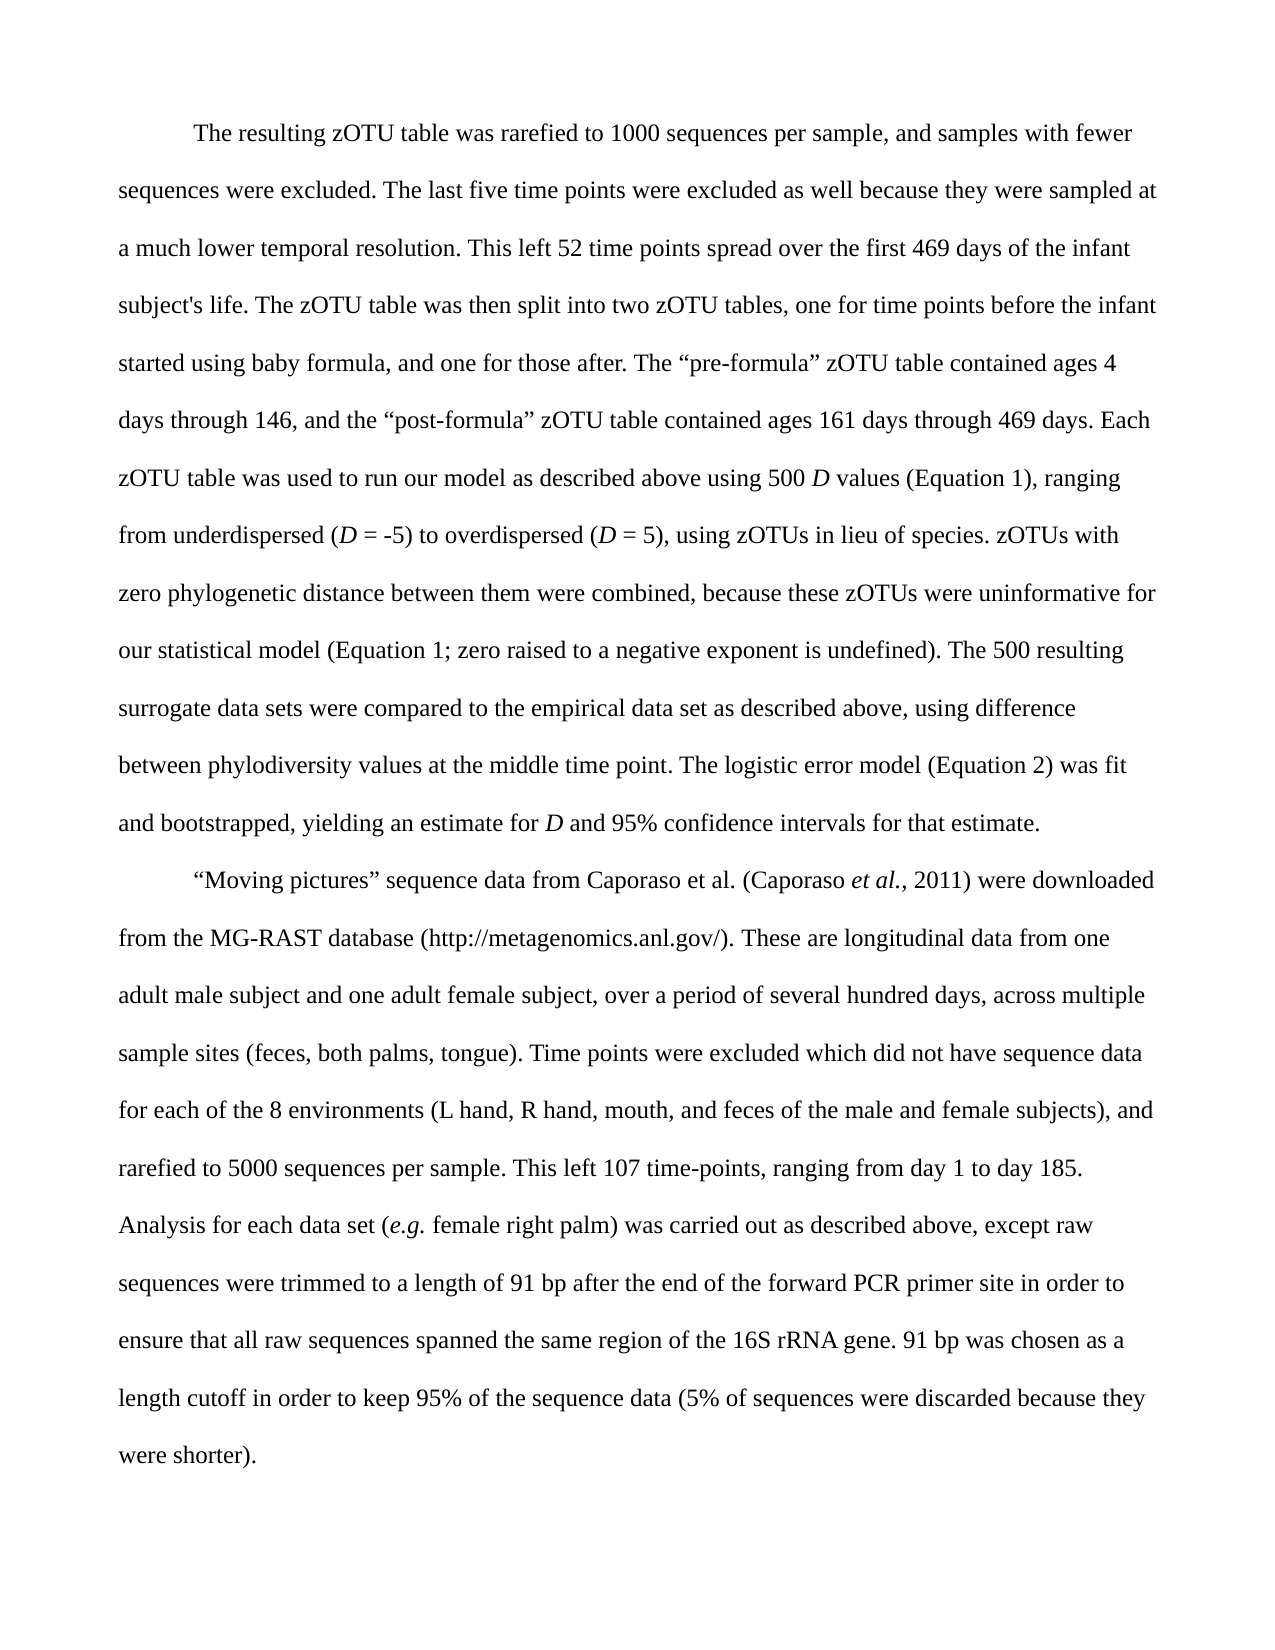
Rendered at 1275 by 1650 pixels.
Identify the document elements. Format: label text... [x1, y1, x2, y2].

text The resulting zOTU table was rarefied to 1000 sequences per sample, and samples with fewer sequences were excluded. The last five time points were excluded as well because they were sampled at a much lower temporal resolution. This left 52 time points spread over the first 469 days of the infant subject's life. The zOTU table was then split into two zOTU tables, one for time points before the infant started using baby formula, and one for those after. The “pre-formula” zOTU table contained ages 4 days through 146, and the “post-formula” zOTU table contained ages 161 days through 469 days. Each zOTU table was used to run our model as described above using 500 D values (Equation 1), ranging from underdispersed (D = -5) to overdispersed (D = 5), using zOTUs in lieu of species. zOTUs with zero phylogenetic distance between them were combined, because these zOTUs were uninformative for our statistical model (Equation 1; zero raised to a negative exponent is undefined). The 500 resulting surrogate data sets were compared to the empirical data set as described above, using difference between phylodiversity values at the middle time point. The logistic error model (Equation 2) was fit and bootstrapped, yielding an estimate for D and 95% confidence intervals for that estimate. [118, 118, 1157, 837]
text “Moving pictures” sequence data from Caporaso et al. (Caporaso et al., 2011)⁠ were downloaded from the MG-RAST database (http://metagenomics.anl.gov/). These are longitudinal data from one adult male subject and one adult female subject, over a period of several hundred days, across multiple sample sites (feces, both palms, tongue). Time points were excluded which did not have sequence data for each of the 8 environments (L hand, R hand, mouth, and feces of the male and female subjects), and rarefied to 5000 sequences per sample. This left 107 time-points, ranging from day 1 to day 185. Analysis for each data set (e.g. female right palm) was carried out as described above, except raw sequences were trimmed to a length of 91 bp after the end of the forward PCR primer site in order to ensure that all raw sequences spanned the same region of the 16S rRNA gene. 91 bp was chosen as a length cutoff in order to keep 95% of the sequence data (5% of sequences were discarded because they were shorter). [118, 866, 1157, 1469]
